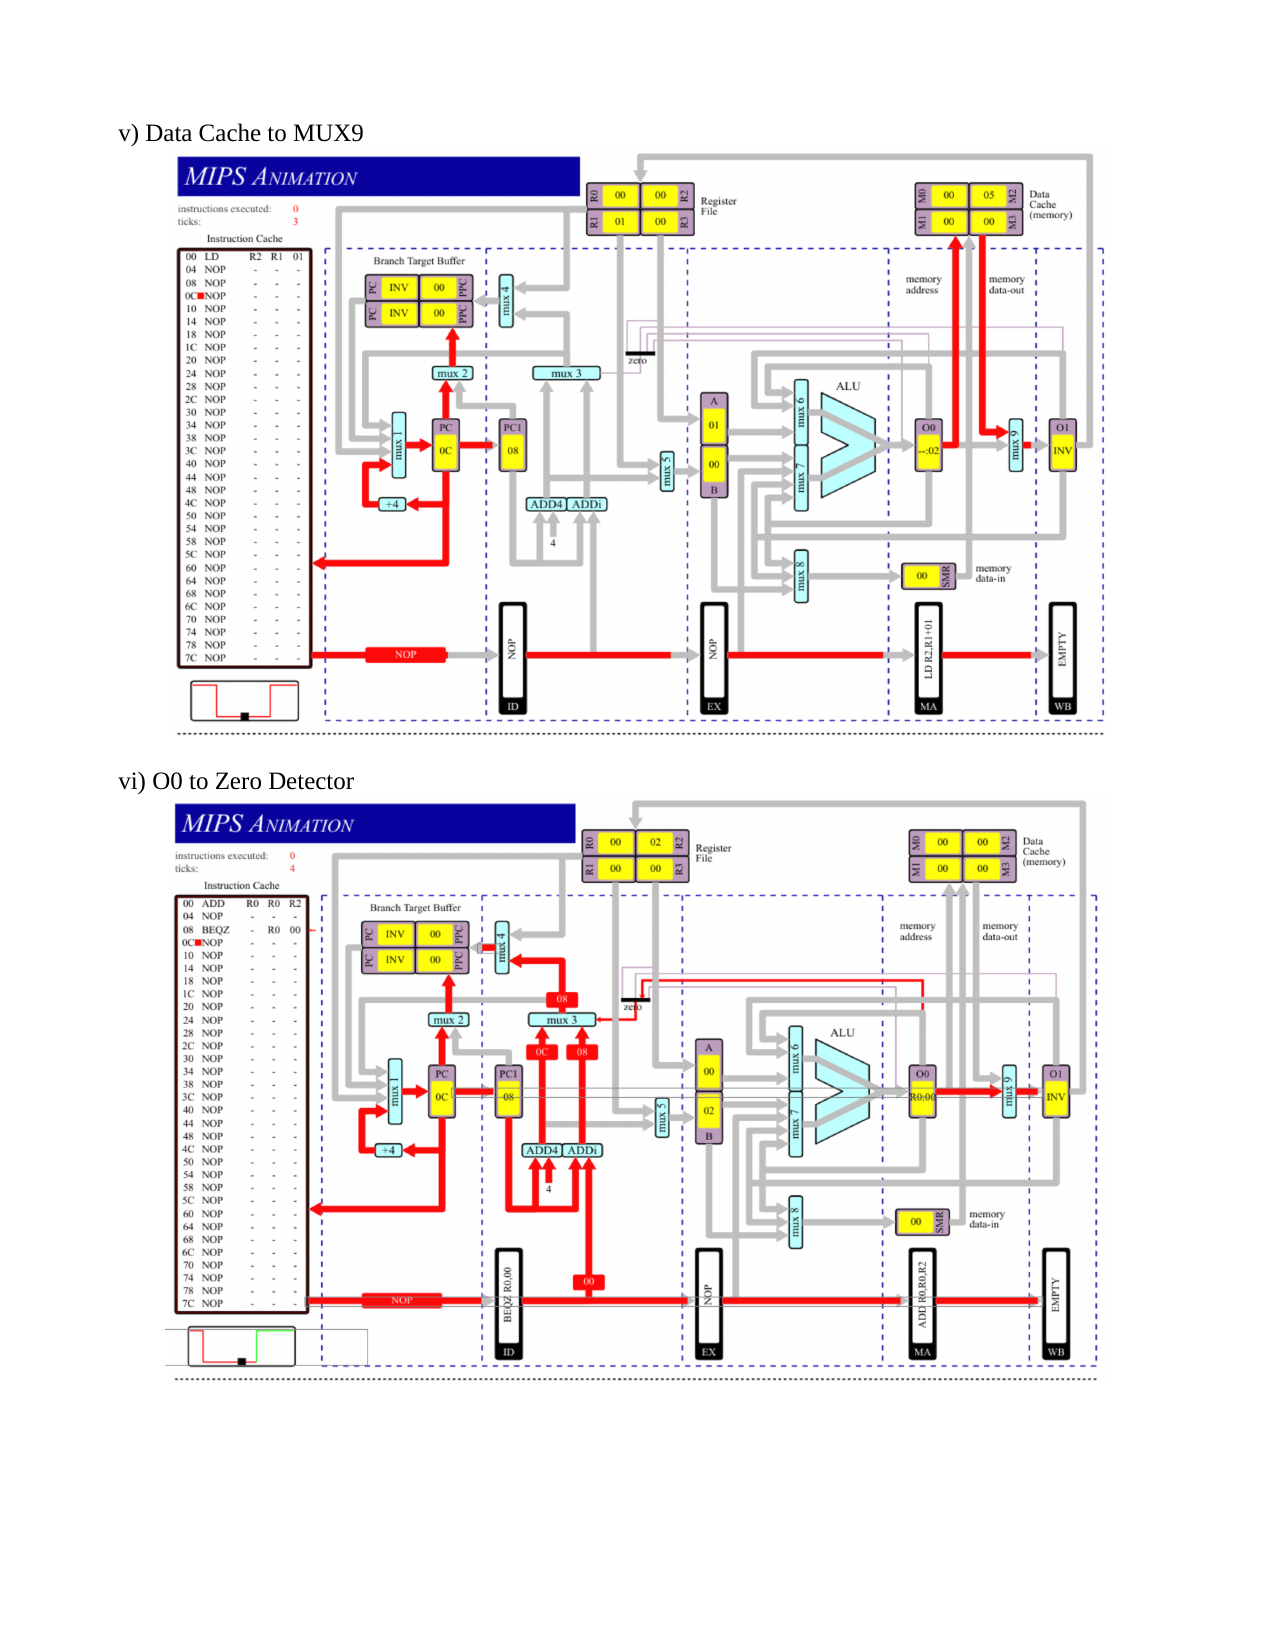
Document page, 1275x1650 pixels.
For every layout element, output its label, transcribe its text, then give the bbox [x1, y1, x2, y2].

picture [165, 795, 1110, 1386]
text vi) O0 to Zero Detector [118, 766, 1157, 795]
text v) Data Cache to MUX9 [118, 118, 1157, 147]
picture [165, 146, 1110, 738]
